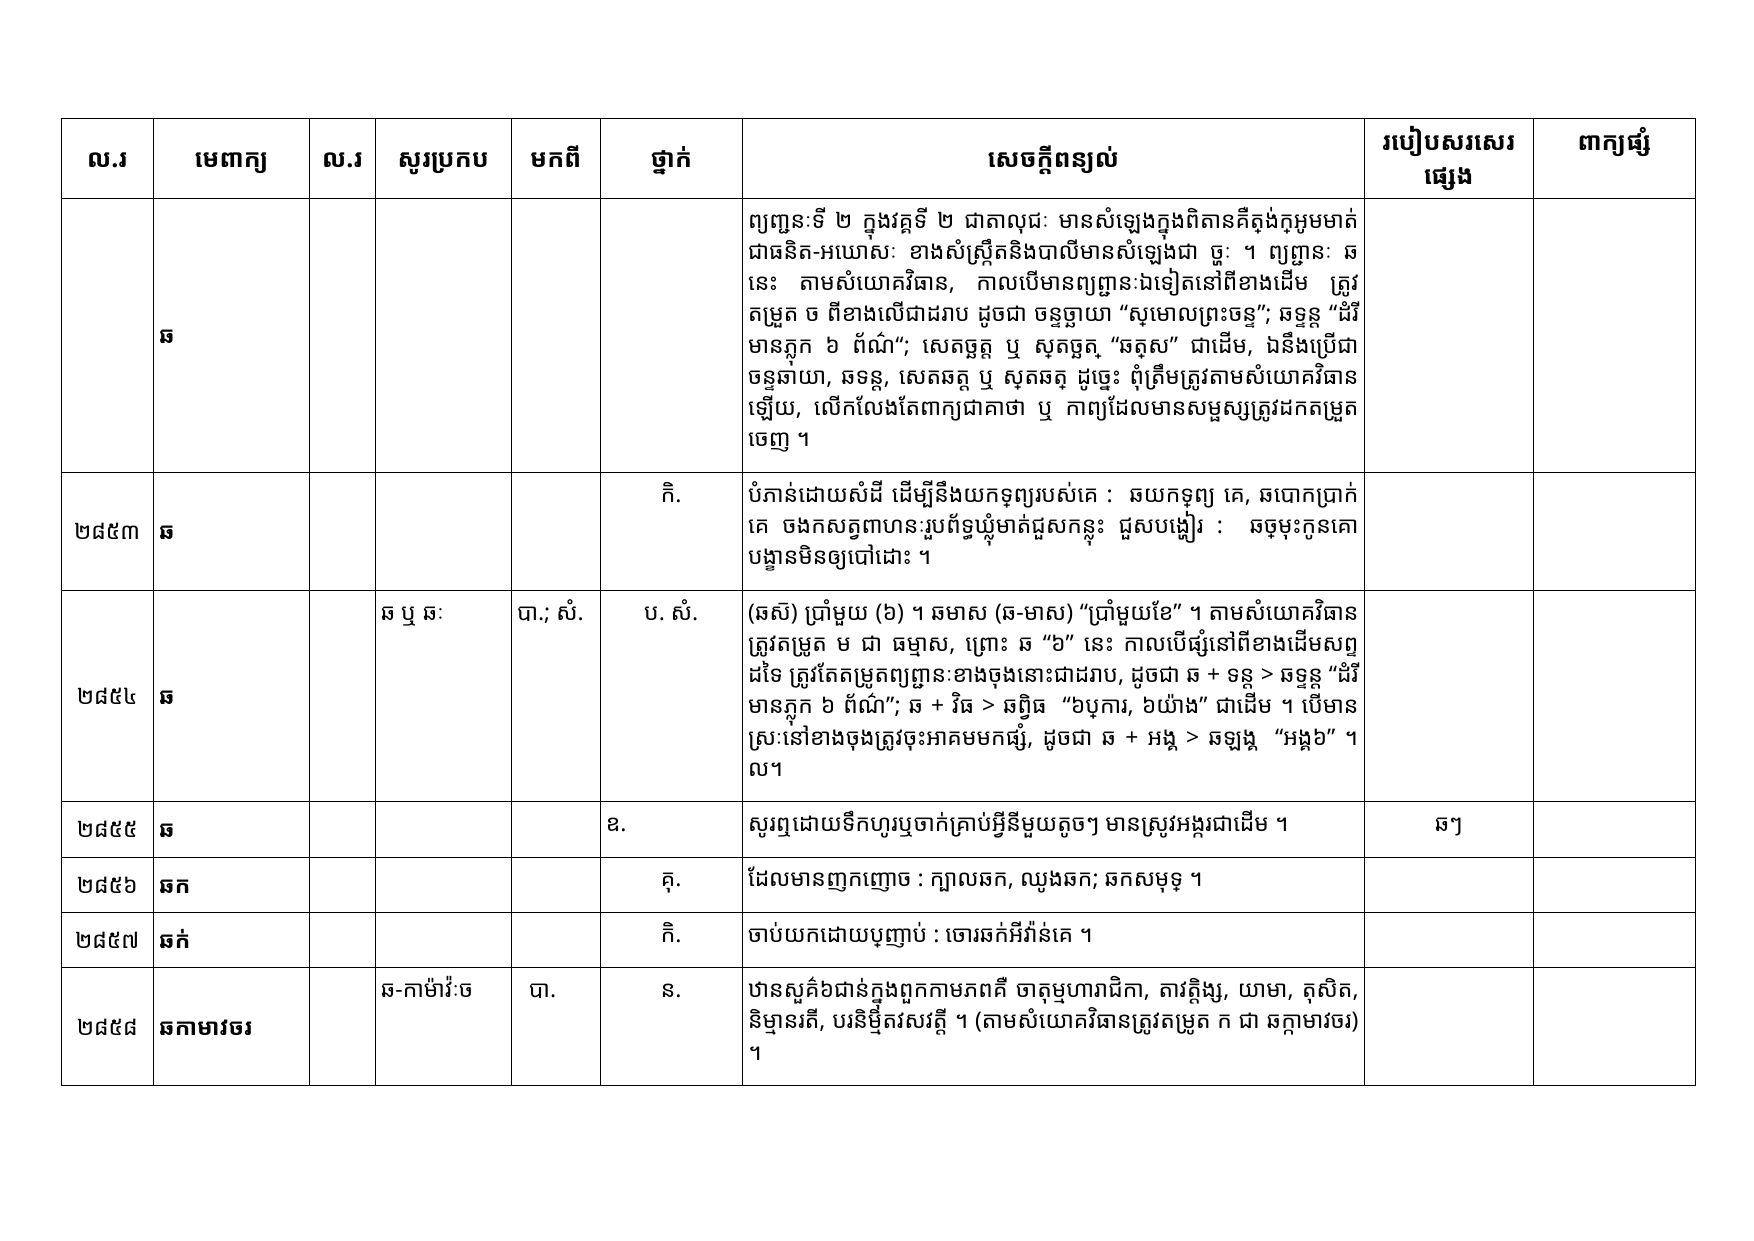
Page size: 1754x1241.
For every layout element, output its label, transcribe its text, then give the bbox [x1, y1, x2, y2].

table_cell [376, 473, 511, 590]
table_cell បំភាន់​ដោយ​សំដី ដើម្បី​នឹង​យក​ទ្រព្យ​របស់​គេ : ឆ​យក​ទ្រព្យ គេ, ឆ​បោក​ប្រាក់​គេ ចង​ក​សត្វ​ពាហនៈ​រួប​ព័ទ្ធ​ឃ្លុំ​មាត់​ជួស​កន្លុះ ជួស​បង្ហៀរ : ឆ​ច្រមុះ​កូន​គោ បង្ខាន​មិន​ឲ្យ​បៅ​ដោះ ។ [743, 473, 1364, 590]
table_cell [310, 802, 375, 857]
table_cell ន. [601, 968, 742, 1085]
table_cell ប. សំ. [601, 591, 742, 801]
table_header មក​ពី [512, 119, 600, 198]
table_header ថ្នាក់ [601, 119, 742, 198]
table_cell សូរ​ឮ​ដោយ​ទឹក​ហូរ​ឬ​ចាក់​គ្រាប់​អ្វី​នីមួយ​តូច​ៗ មាន​ស្រូវ​អង្ករ​ជា​ដើម ។ [743, 802, 1364, 857]
table_header របៀប​សរសេរ​ផ្សេង [1365, 119, 1533, 198]
table_header សេចក្ដី​ពន្យល់ [743, 119, 1364, 198]
table_cell [512, 473, 600, 590]
table_cell [1365, 473, 1533, 590]
table_cell [1534, 802, 1695, 857]
table_cell ឆ [154, 473, 309, 590]
table_cell ចាប់​យក​ដោយ​ប្រញាប់ : ចោរ​ឆក់​អីវ៉ាន់​គេ ។ [743, 913, 1364, 967]
table_cell [601, 199, 742, 472]
table_cell បា.; សំ. [512, 591, 600, 801]
table_cell [310, 591, 375, 801]
table_cell ឆ [154, 199, 309, 472]
table_cell [310, 968, 375, 1085]
table_cell កិ. [601, 473, 742, 590]
table_cell ព្យពា្ជនៈ​ទី ២ ក្នុង​វគ្គ​ទី ២ ជា​តាលុជៈ មាន​សំឡេង​ក្នុង​ពិតាន​គឺ​ត្រង់​ក្រអូម​មាត់ ជា​ធនិត-អឃោសៈ ខាង​សំស្រ្កឹត​និង​បាលី​មាន​សំឡេង​ជា ច្ហៈ ។ ព្យព្ជានៈ ឆ នេះ តាម​សំយោគ​វិធាន, កាល​បើ​មាន​ព្យព្ជានៈ​ឯ​ទៀត​នៅ​ពី​ខាង​ដើម ត្រូវ​តម្រួត ច ពី​ខាង​លើ​ជា​ដរាប ដូច​ជា ចន្ទច្ឆាយា “ស្រមោល​ព្រះ​ចន្ទ”; ឆទ្ទន្ត “ដំរី​មាន​ភ្លុក ៦ ព័ណ៌“; សេតច្ឆត្ត ឬ ស្វេតច្ឆត្រ “ឆត្រស” ជាដើម, ឯ​នឹង​ប្រើ​ជា ចន្ទឆាយា, ឆទន្ត, សេតឆត្ត ឬ ស្វេតឆត្រ ដូច្នេះ ពុំ​ត្រឹម​ត្រូវ​តាម​សំយោគ​វិធាន​ឡើយ, លើក​លែង​តែ​ពាក្យ​ជា​គាថា ឬ កាព្យ​ដែល​មាន​សម្ផស្ស​ត្រូវ​ដក​តម្រួត​ចេញ ។ [743, 199, 1364, 472]
table_cell [376, 802, 511, 857]
table_cell [1534, 913, 1695, 967]
table_cell [1534, 473, 1695, 590]
table_cell [1534, 199, 1695, 472]
table_cell គុ. [601, 858, 742, 912]
table_cell [1534, 591, 1695, 801]
table_cell ដែល​មាន​ញកញោច : ក្បាល​ឆក, ឈូង​ឆក; ឆក​សមុទ្រ ។ [743, 858, 1364, 912]
table_cell [1365, 913, 1533, 967]
table_cell [512, 802, 600, 857]
table_cell [310, 858, 375, 912]
table_cell ឆកាមាវចរ [154, 968, 309, 1085]
table_cell [310, 199, 375, 472]
table_cell [1365, 199, 1533, 472]
table_cell [376, 913, 511, 967]
table_cell ២៨៥៤ [62, 591, 153, 801]
table_cell ឆក [154, 858, 309, 912]
table_cell ២៨៥៣ [62, 473, 153, 590]
table_cell កិ. [601, 913, 742, 967]
table_cell [1365, 968, 1533, 1085]
table_cell [1534, 968, 1695, 1085]
table_cell ឆក់ [154, 913, 309, 967]
table_cell ២៨៥៨ [62, 968, 153, 1085]
table_cell [1534, 858, 1695, 912]
table_header សូរ​ប្រកប [376, 119, 511, 198]
table_cell [512, 913, 600, 967]
table_header ល.រ [62, 119, 153, 198]
table_cell [310, 913, 375, 967]
table_cell [376, 199, 511, 472]
table_cell ឆ ឬ ឆៈ [376, 591, 511, 801]
table_cell ឆៗ [1365, 802, 1533, 857]
table_cell ឆ [154, 802, 309, 857]
table_cell [310, 473, 375, 590]
table_cell ឆ-កាម៉ាវ៉ៈច [376, 968, 511, 1085]
table_cell ឧ. [601, 802, 742, 857]
table_cell [376, 858, 511, 912]
table_cell ឆ [154, 591, 309, 801]
table_cell (ឆស៑) ប្រាំ​មួយ (៦) ។ ឆមាស (ឆ-មាស) “ប្រាំ​មួយ​ខែ” ។ តាម​សំយោគ​វិធាន ត្រូវ​តម្រូត ម ជា ធម្មាស, ព្រោះ ឆ “៦” នេះ កាល​បើ​ផ្សំ​នៅ​ពី​ខាង​ដើម​សព្ទ​ដទៃ ត្រូវ​តែ​តម្រូត​ព្យព្ជានៈ​ខាង​ចុង​នោះ​ជា​ដរាប, ដូច​ជា ឆ + ទន្ត > ឆទ្ទន្ត “ដំរី​មាន​ភ្លុក ៦ ព័ណ៌”; ឆ + វិធ > ឆព្វិធ “៦​ប្រការ, ៦​យ៉ាង” ជាដើម ។ បើ​មាន​ស្រៈ​នៅ​ខាង​ចុង​ត្រូវ​ចុះ​អាគម​មក​ផ្សំ, ដូច​ជា ឆ + អង្គ > ឆឡង្គ “អង្គ​៦” ។ល។ [743, 591, 1364, 801]
table_cell ២៨៥៦ [62, 858, 153, 912]
table_cell ឋាន​សួគ៌​៦​ជាន់​ក្នុង​ពួក​កាមភព​គឺ ចាតុម្មហារាជិកា, តាវត្តិង្ស, យាមា, តុសិត, និម្មានរតី, បរនិម្មិតវសវត្តី ។ (តាម​សំយោគវិធាន​ត្រូវ​តម្រូត ក ជា ឆក្កាមាវចរ) ។ [743, 968, 1364, 1085]
table_cell ២៨៥៧ [62, 913, 153, 967]
table_cell ២៨៥៥ [62, 802, 153, 857]
table_cell [1365, 591, 1533, 801]
table_header មេ​ពាក្យ [154, 119, 309, 198]
table_header ពាក្យ​ផ្សំ [1534, 119, 1695, 198]
table_cell [62, 199, 153, 472]
table_cell [512, 199, 600, 472]
table_cell បា. [512, 968, 600, 1085]
table_header ល.រ [310, 119, 375, 198]
table_cell [512, 858, 600, 912]
table_cell [1365, 858, 1533, 912]
